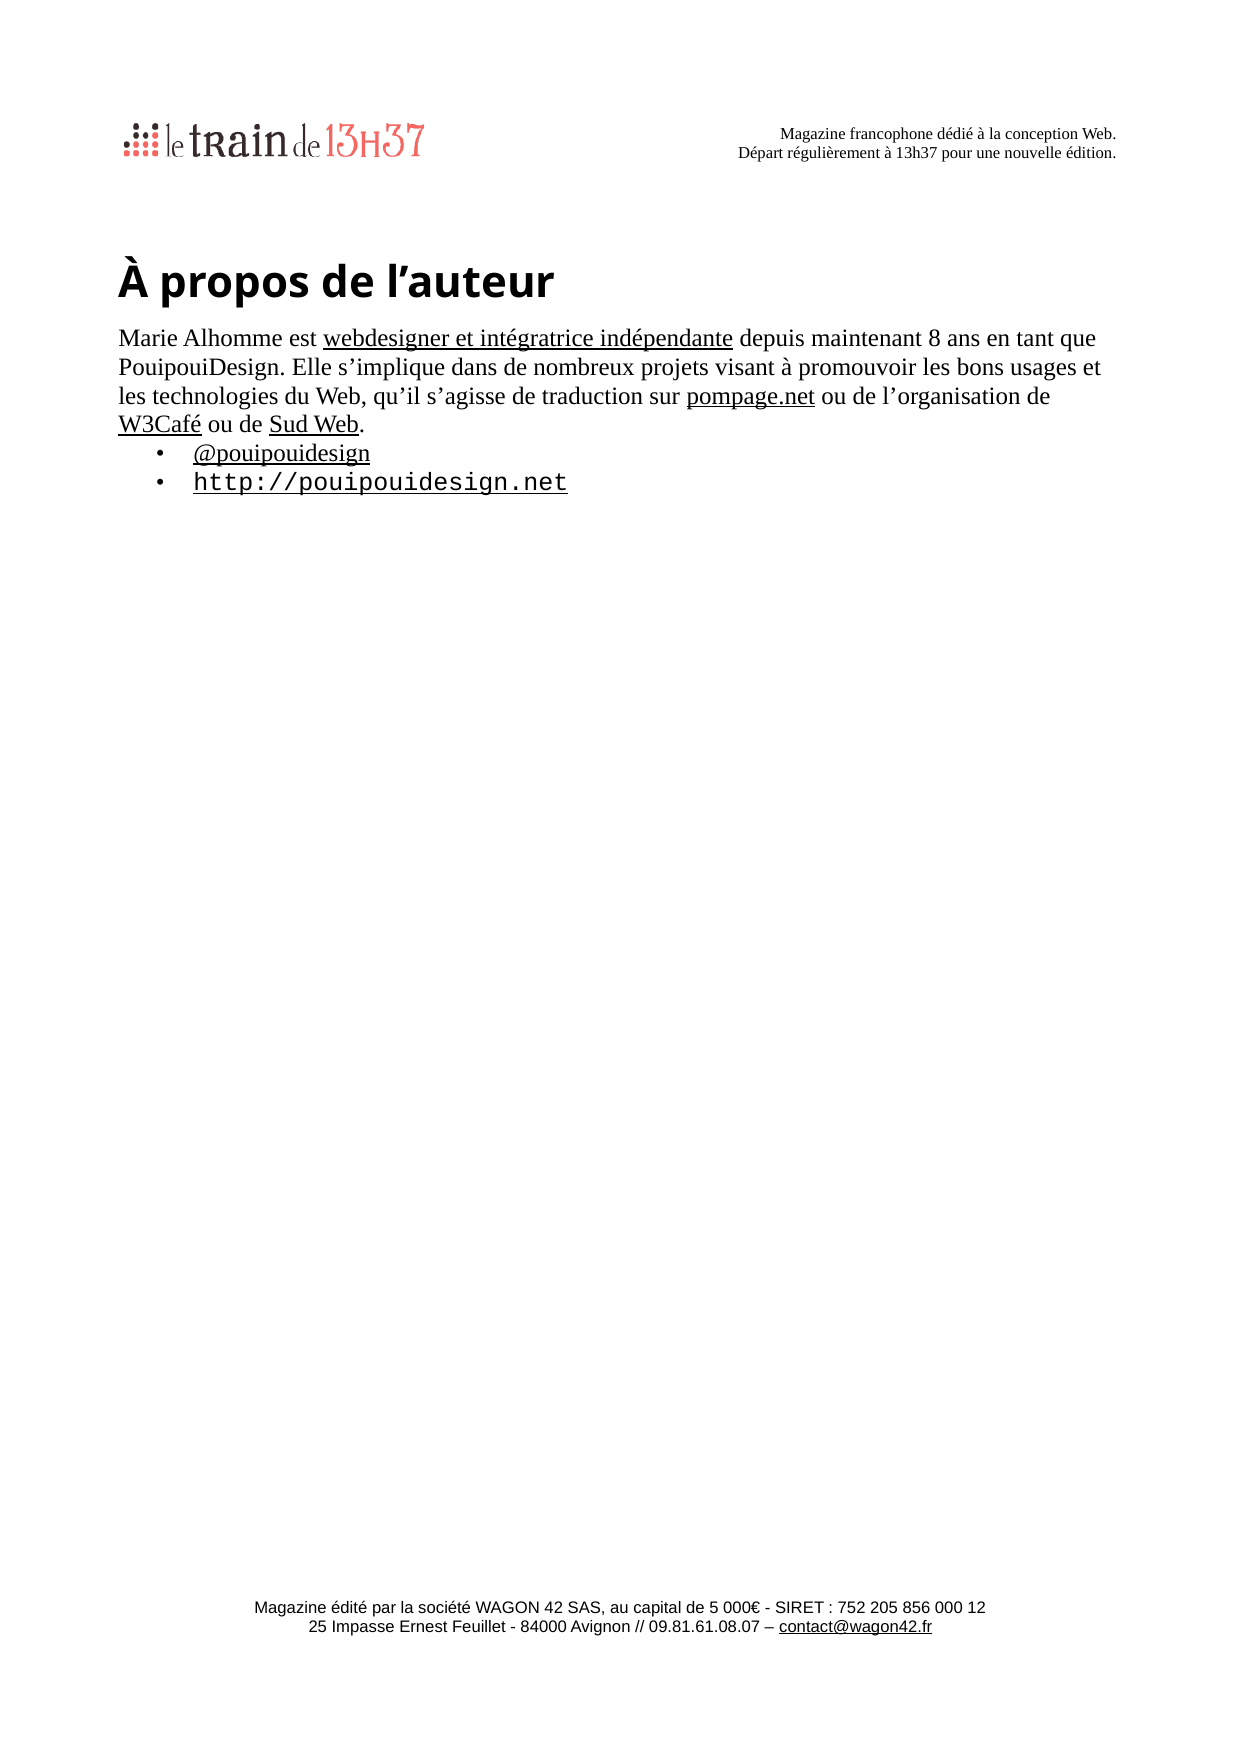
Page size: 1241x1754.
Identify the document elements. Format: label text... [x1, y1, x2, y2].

text Marie Alhomme est webdesigner et intégratrice indépendante depuis maintenant 8 ans en tant que PouipouiDesign. Elle s’implique dans de nombreux projets visant à promouvoir les bons usages et les technologies du Web, qu’il s’agisse de traduction sur pompage.net ou de l’organisation de W3Café ou de Sud Web. [118, 323, 1122, 438]
list http://pouipouidesign.net [156, 467, 1122, 498]
list @pouipouidesign [156, 438, 1122, 467]
subtitle À propos de l’auteur [118, 251, 1122, 311]
picture [123, 123, 425, 157]
